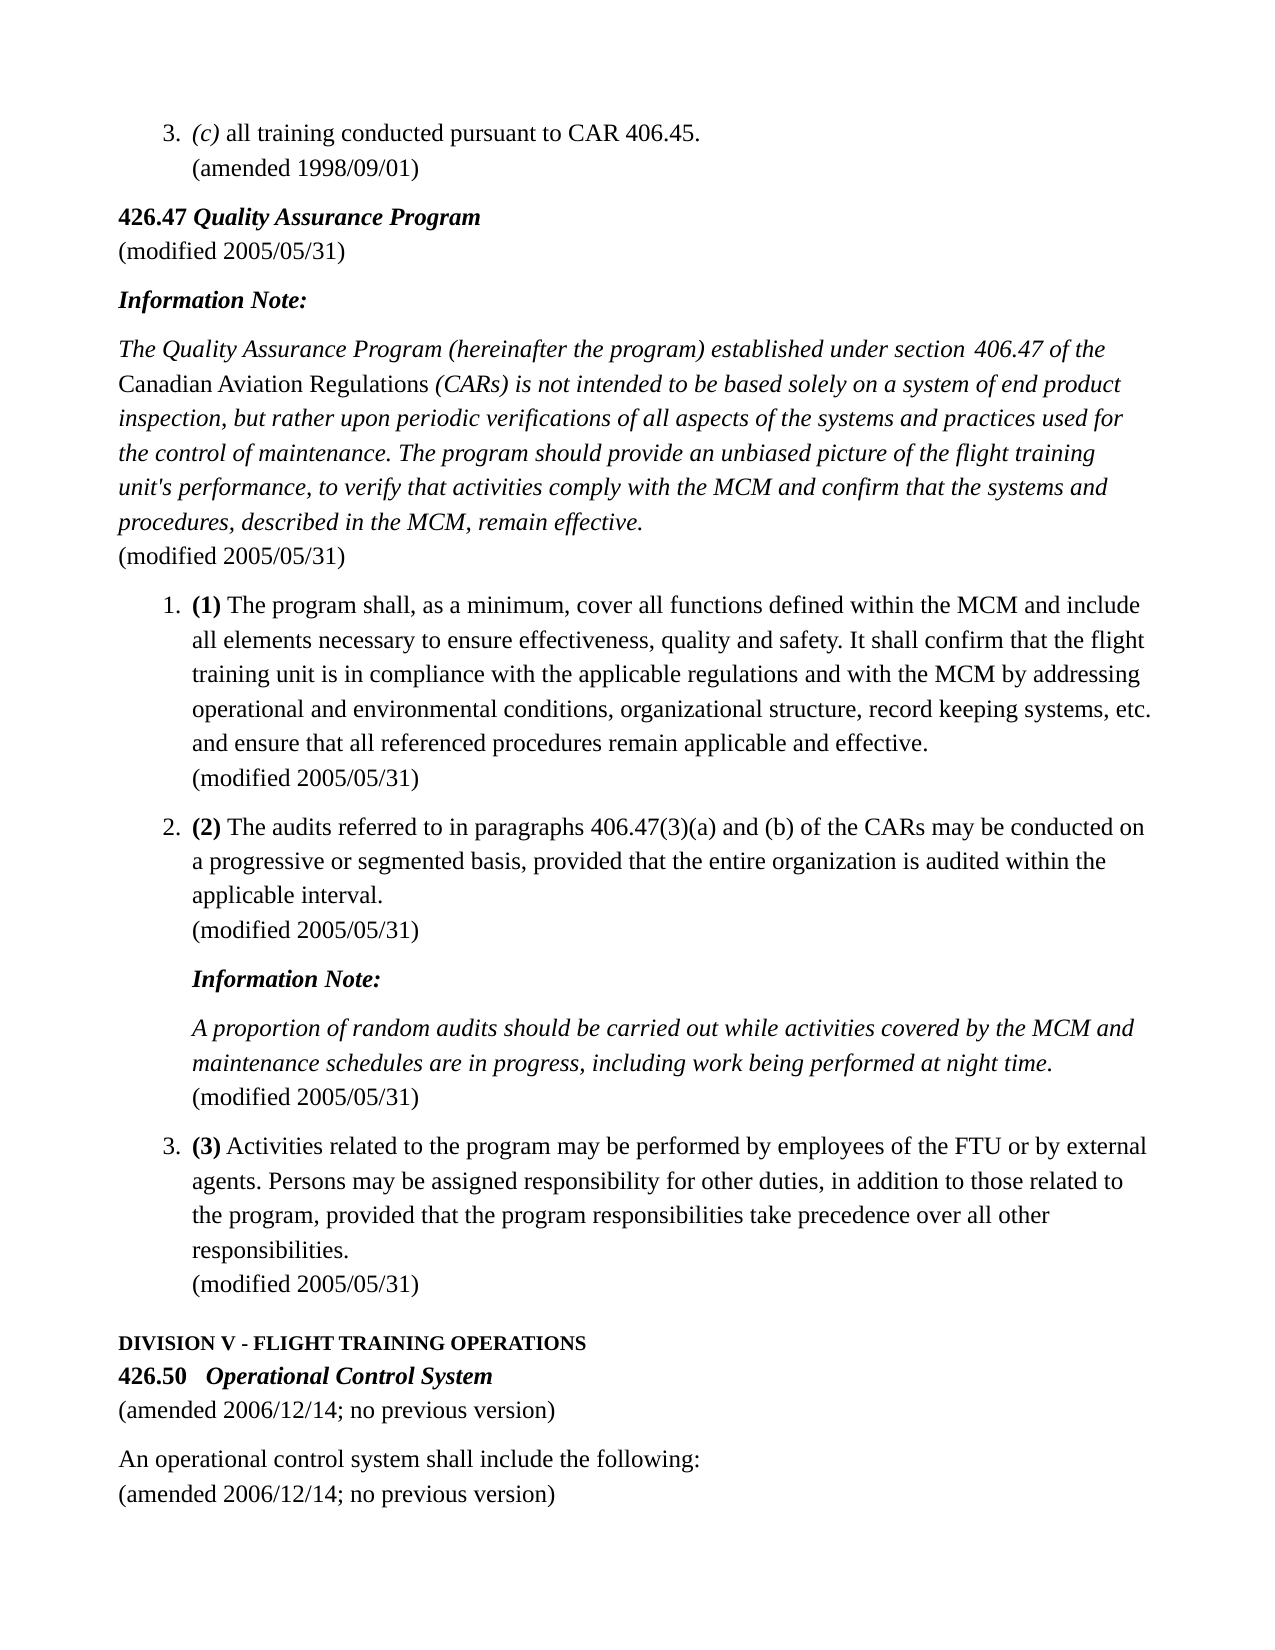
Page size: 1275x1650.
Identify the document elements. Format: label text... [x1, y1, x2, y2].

list (2) The audits referred to in paragraphs 406.47(3)(a) and (b) of the CARs may be conducted on a progressive or segmented basis, provided that the entire organization is audited within the applicable interval. (modified 2005/05/31) [162, 812, 1157, 944]
text Information Note: [118, 285, 1157, 314]
text An operational control system shall include the following: (amended 2006/12/14; no previous version) [118, 1444, 1157, 1508]
list Information Note: [162, 964, 1157, 993]
text 426.50 Operational Control System (amended 2006/12/14; no previous version) [118, 1361, 1157, 1424]
list (3) Activities related to the program may be performed by employees of the FTU or by external agents. Persons may be assigned responsibility for other duties, in addition to those related to the program, provided that the program responsibilities take precedence over all other responsibilities. (modified 2005/05/31) [162, 1131, 1157, 1298]
text The Quality Assurance Program (hereinafter the program) established under section 406.47 of the Canadian Aviation Regulations (CARs) is not intended to be based solely on a system of end product inspection, but rather upon periodic verifications of all aspects of the systems and practices used for the control of maintenance. The program should provide an unbiased picture of the flight training unit's performance, to verify that activities comply with the MCM and confirm that the systems and procedures, described in the MCM, remain effective. (modified 2005/05/31) [118, 334, 1157, 570]
list (1) The program shall, as a minimum, cover all functions defined within the MCM and include all elements necessary to ensure effectiveness, quality and safety. It shall confirm that the flight training unit is in compliance with the applicable regulations and with the MCM by addressing operational and environmental conditions, organizational structure, record keeping systems, etc. and ensure that all referenced procedures remain applicable and effective. (modified 2005/05/31) [162, 590, 1157, 791]
list A proportion of random audits should be carried out while activities covered by the MCM and maintenance schedules are in progress, including work being performed at night time. (modified 2005/05/31) [162, 1013, 1157, 1111]
list (c) all training conducted pursuant to CAR 406.45. (amended 1998/09/01) [162, 118, 1157, 181]
subtitle DIVISION V - FLIGHT TRAINING OPERATIONS [118, 1331, 1157, 1355]
text 426.47 Quality Assurance Program (modified 2005/05/31) [118, 202, 1157, 265]
